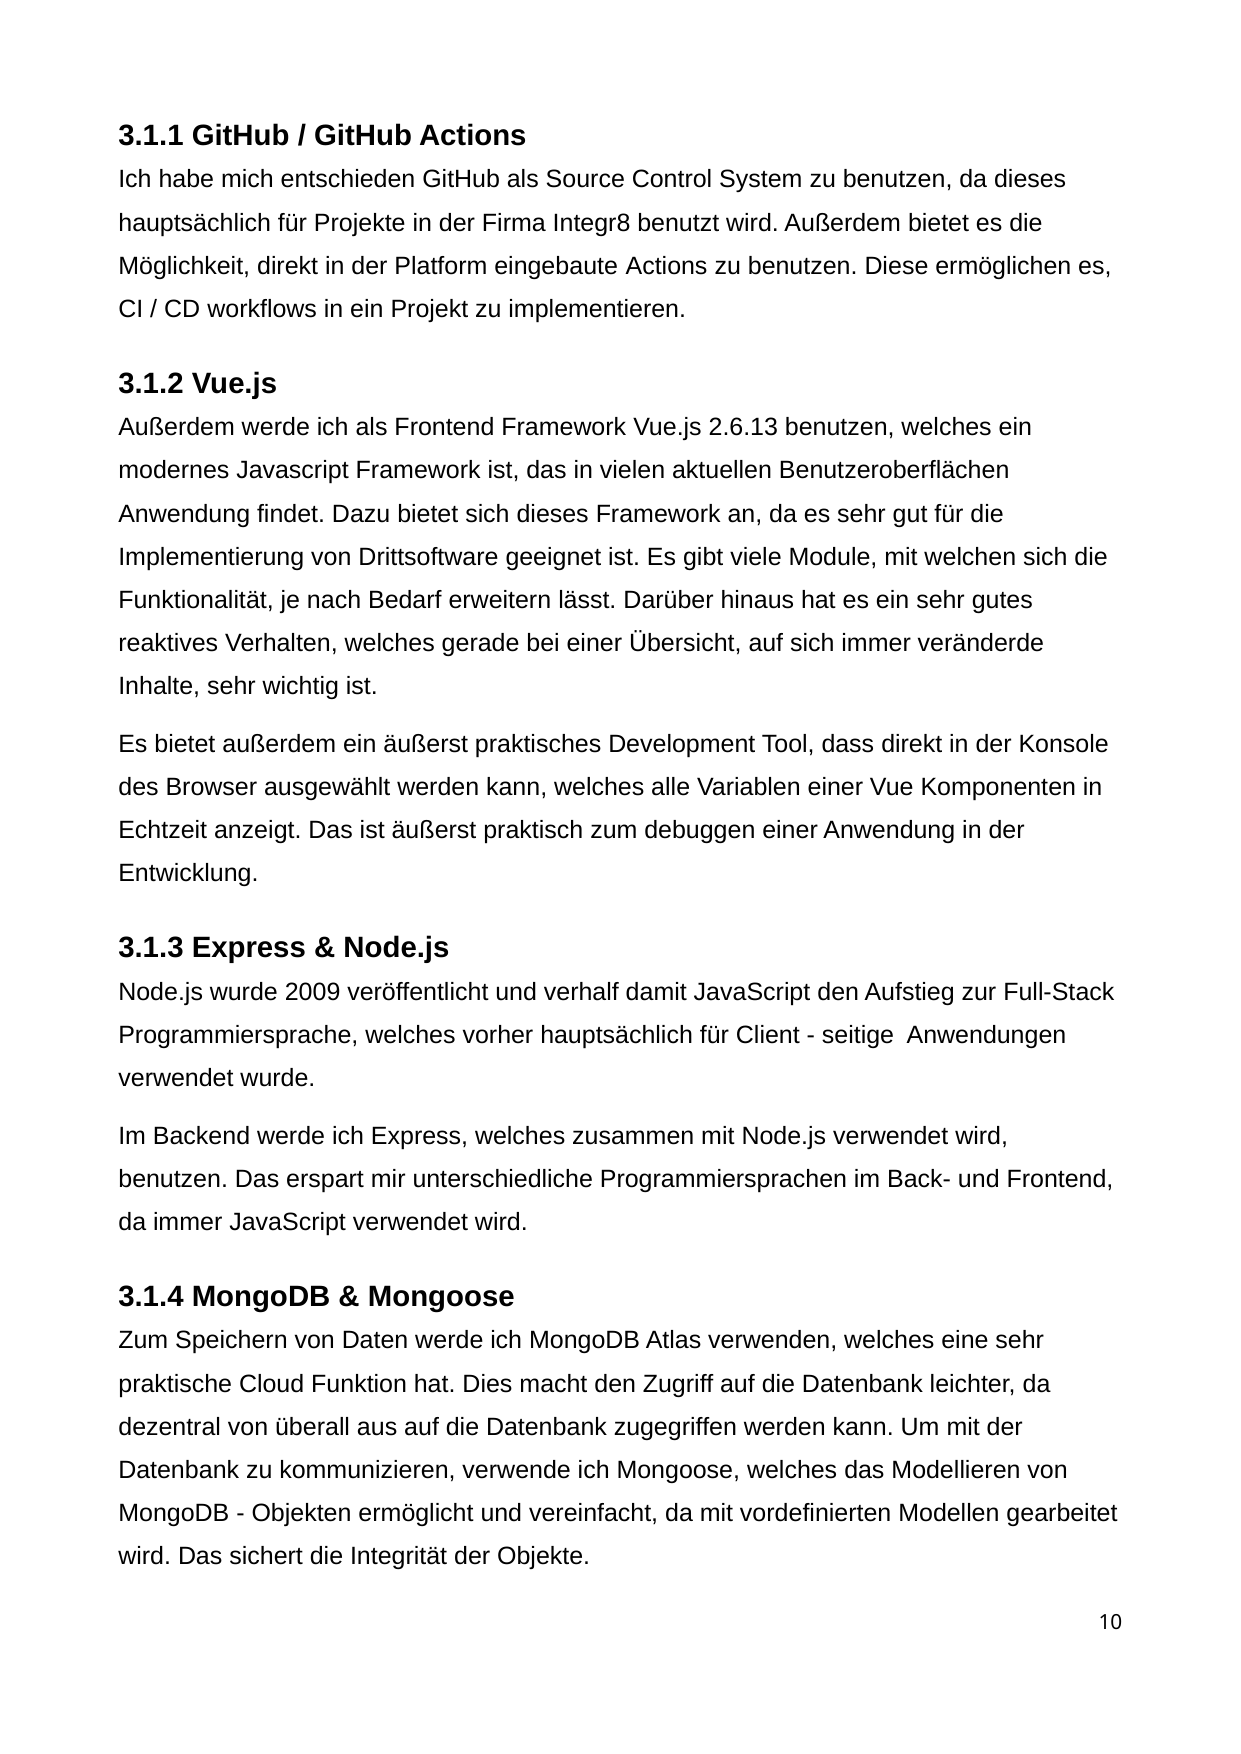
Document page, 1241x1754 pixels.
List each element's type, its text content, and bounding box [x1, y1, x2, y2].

text Node.js wurde 2009 veröffentlicht und verhalf damit JavaScript den Aufstieg zur Full-Stack Programmiersprache, welches vorher hauptsächlich für Client - seitige Anwendungen verwendet wurde. [118, 977, 1122, 1092]
subtitle 3.1.1 GitHub / GitHub Actions [118, 118, 1122, 152]
text Es bietet außerdem ein äußerst praktisches Development Tool, dass direkt in der Konsole des Browser ausgewählt werden kann, welches alle Variablen einer Vue Komponenten in Echtzeit anzeigt. Das ist äußerst praktisch zum debuggen einer Anwendung in der Entwicklung. [118, 729, 1122, 887]
text Ich habe mich entschieden GitHub als Source Control System zu benutzen, da dieses hauptsächlich für Projekte in der Firma Integr8 benutzt wird. Außerdem bietet es die Möglichkeit, direkt in der Platform eingebaute Actions zu benutzen. Diese ermöglichen es, CI / CD workflows in ein Projekt zu implementieren. [118, 164, 1122, 322]
subtitle 3.1.2 Vue.js [118, 366, 1122, 400]
text Zum Speichern von Daten werde ich MongoDB Atlas verwenden, welches eine sehr praktische Cloud Funktion hat. Dies macht den Zugriff auf die Datenbank leichter, da dezentral von überall aus auf die Datenbank zugegriffen werden kann. Um mit der Datenbank zu kommunizieren, verwende ich Mongoose, welches das Modellieren von MongoDB - Objekten ermöglicht und vereinfacht, da mit vordefinierten Modellen gearbeitet wird. Das sichert die Integrität der Objekte. [118, 1325, 1122, 1570]
text Im Backend werde ich Express, welches zusammen mit Node.js verwendet wird, benutzen. Das erspart mir unterschiedliche Programmiersprachen im Back- und Frontend, da immer JavaScript verwendet wird. [118, 1121, 1122, 1236]
text Außerdem werde ich als Frontend Framework Vue.js 2.6.13 benutzen, welches ein modernes Javascript Framework ist, das in vielen aktuellen Benutzeroberflächen Anwendung findet. Dazu bietet sich dieses Framework an, da es sehr gut für die Implementierung von Drittsoftware geeignet ist. Es gibt viele Module, mit welchen sich die Funktionalität, je nach Bedarf erweitern lässt. Darüber hinaus hat es ein sehr gutes reaktives Verhalten, welches gerade bei einer Übersicht, auf sich immer veränderde Inhalte, sehr wichtig ist. [118, 412, 1122, 700]
subtitle 3.1.3 Express & Node.js [118, 930, 1122, 964]
subtitle 3.1.4 MongoDB & Mongoose [118, 1279, 1122, 1313]
